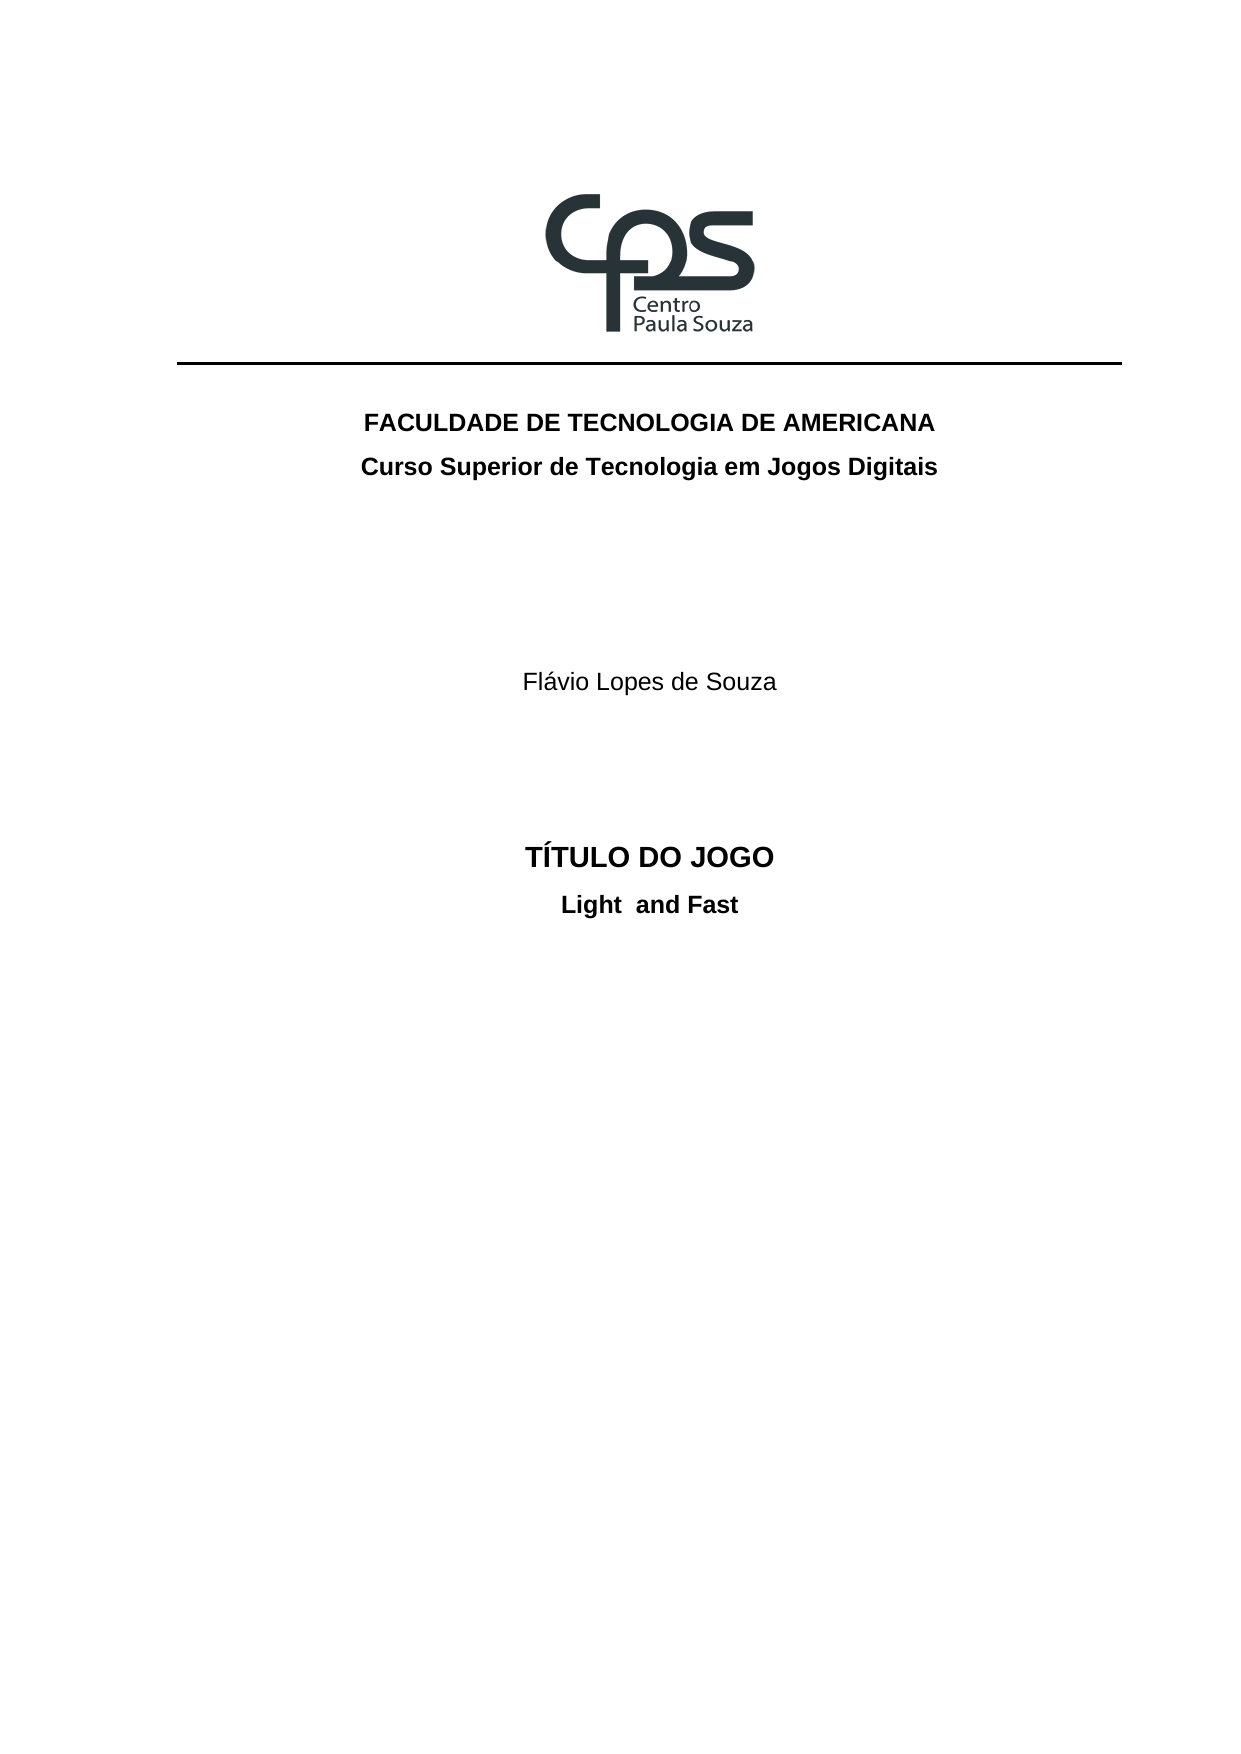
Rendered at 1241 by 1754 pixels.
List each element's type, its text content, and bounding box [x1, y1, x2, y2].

picture [527, 188, 773, 336]
text Light and Fast [177, 890, 1122, 919]
text FACULDADE DE TECNOLOGIA DE AMERICANA [177, 408, 1122, 437]
text Curso Superior de Tecnologia em Jogos Digitais [177, 451, 1122, 480]
text TÍTULO DO JOGO [177, 839, 1122, 873]
text Flávio Lopes de Souza [177, 667, 1122, 696]
